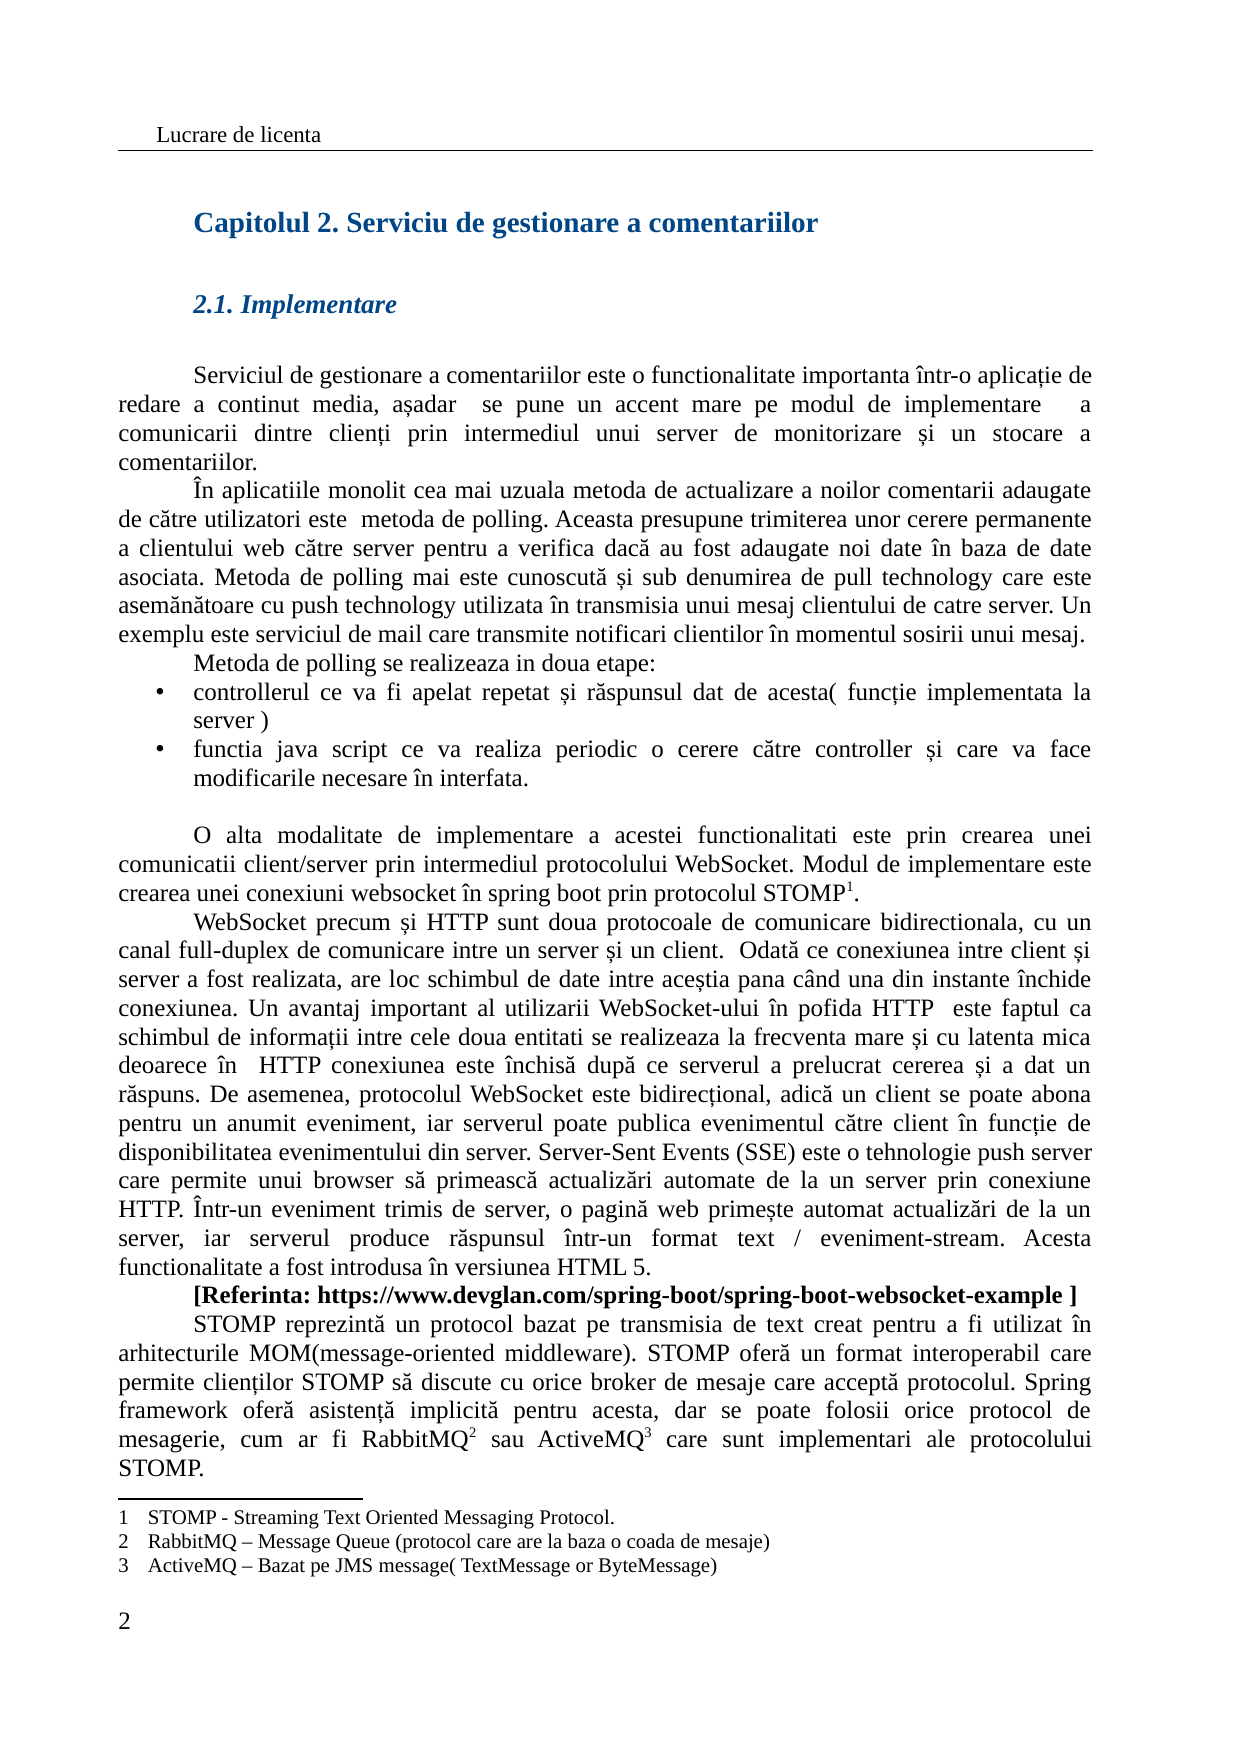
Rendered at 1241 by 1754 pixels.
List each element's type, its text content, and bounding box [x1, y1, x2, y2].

text Serviciul de gestionare a comentariilor este o functionalitate importanta într-o aplicație de redare a continut media, așadar se pune un accent mare pe modul de implementare a comunicarii dintre clienți prin intermediul unui server de monitorizare și un stocare a comentariilor. [118, 360, 1093, 475]
text În aplicatiile monolit cea mai uzuala metoda de actualizare a noilor comentarii adaugate de către utilizatori este metoda de polling. Aceasta presupune trimiterea unor cerere permanente a clientului web către server pentru a verifica dacă au fost adaugate noi date în baza de date asociata. Metoda de polling mai este cunoscută și sub denumirea de pull technology care este asemănătoare cu push technology utilizata în transmisia unui mesaj clientului de catre server. Un exemplu este serviciul de mail care transmite notificari clientilor în momentul sosirii unui mesaj. [118, 475, 1093, 648]
subtitle Serviciu de gestionare a comentariilor [118, 205, 1093, 238]
text STOMP reprezintă un protocol bazat pe transmisia de text creat pentru a fi utilizat în arhitecturile MOM(message-oriented middleware). STOMP oferă un format interoperabil care permite clienților STOMP să discute cu orice broker de mesaje care acceptă protocolul. Spring framework oferă asistență implicită pentru acesta, dar se poate folosii orice protocol de mesagerie, cum ar fi RabbitMQ sau ActiveMQ care sunt implementari ale protocolului STOMP. [118, 1309, 1093, 1482]
text [Referinta: https://www.devglan.com/spring-boot/spring-boot-websocket-example ] [118, 1280, 1093, 1309]
text Metoda de polling se realizeaza in doua etape: [118, 648, 1093, 677]
subtitle Implementare [193, 288, 1093, 319]
text STOMP - Streaming Text Oriented Messaging Protocol. [118, 1505, 1093, 1529]
text WebSocket precum și HTTP sunt doua protocoale de comunicare bidirectionala, cu un canal full-duplex de comunicare intre un server și un client. Odată ce conexiunea intre client și server a fost realizata, are loc schimbul de date intre aceștia pana când una din instante închide conexiunea. Un avantaj important al utilizarii WebSocket-ului în pofida HTTP este faptul ca schimbul de informații intre cele doua entitati se realizeaza la frecventa mare și cu latenta mica deoarece în HTTP conexiunea este închisă după ce serverul a prelucrat cererea și a dat un răspuns. De asemenea, protocolul WebSocket este bidirecțional, adică un client se poate abona pentru un anumit eveniment, iar serverul poate publica evenimentul către client în funcție de disponibilitatea evenimentului din server. Server-Sent Events (SSE) este o tehnologie push server care permite unui browser să primească actualizări automate de la un server prin conexiune HTTP. Într-un eveniment trimis de server, o pagină web primește automat actualizări de la un server, iar serverul produce răspunsul într-un format text / eveniment-stream. Acesta functionalitate a fost introdusa în versiunea HTML 5. [118, 907, 1093, 1280]
list functia java script ce va realiza periodic o cerere către controller și care va face modificarile necesare în interfata. [156, 734, 1093, 792]
list controllerul ce va fi apelat repetat și răspunsul dat de acesta( funcție implementata la server ) [156, 677, 1093, 734]
text ActiveMQ – Bazat pe JMS message( TextMessage or ByteMessage) [118, 1553, 1093, 1577]
text RabbitMQ – Message Queue (protocol care are la baza o coada de mesaje) [118, 1529, 1093, 1553]
text O alta modalitate de implementare a acestei functionalitati este prin crearea unei comunicatii client/server prin intermediul protocolului WebSocket. Modul de implementare este crearea unei conexiuni websocket în spring boot prin protocolul STOMP. [118, 820, 1093, 907]
